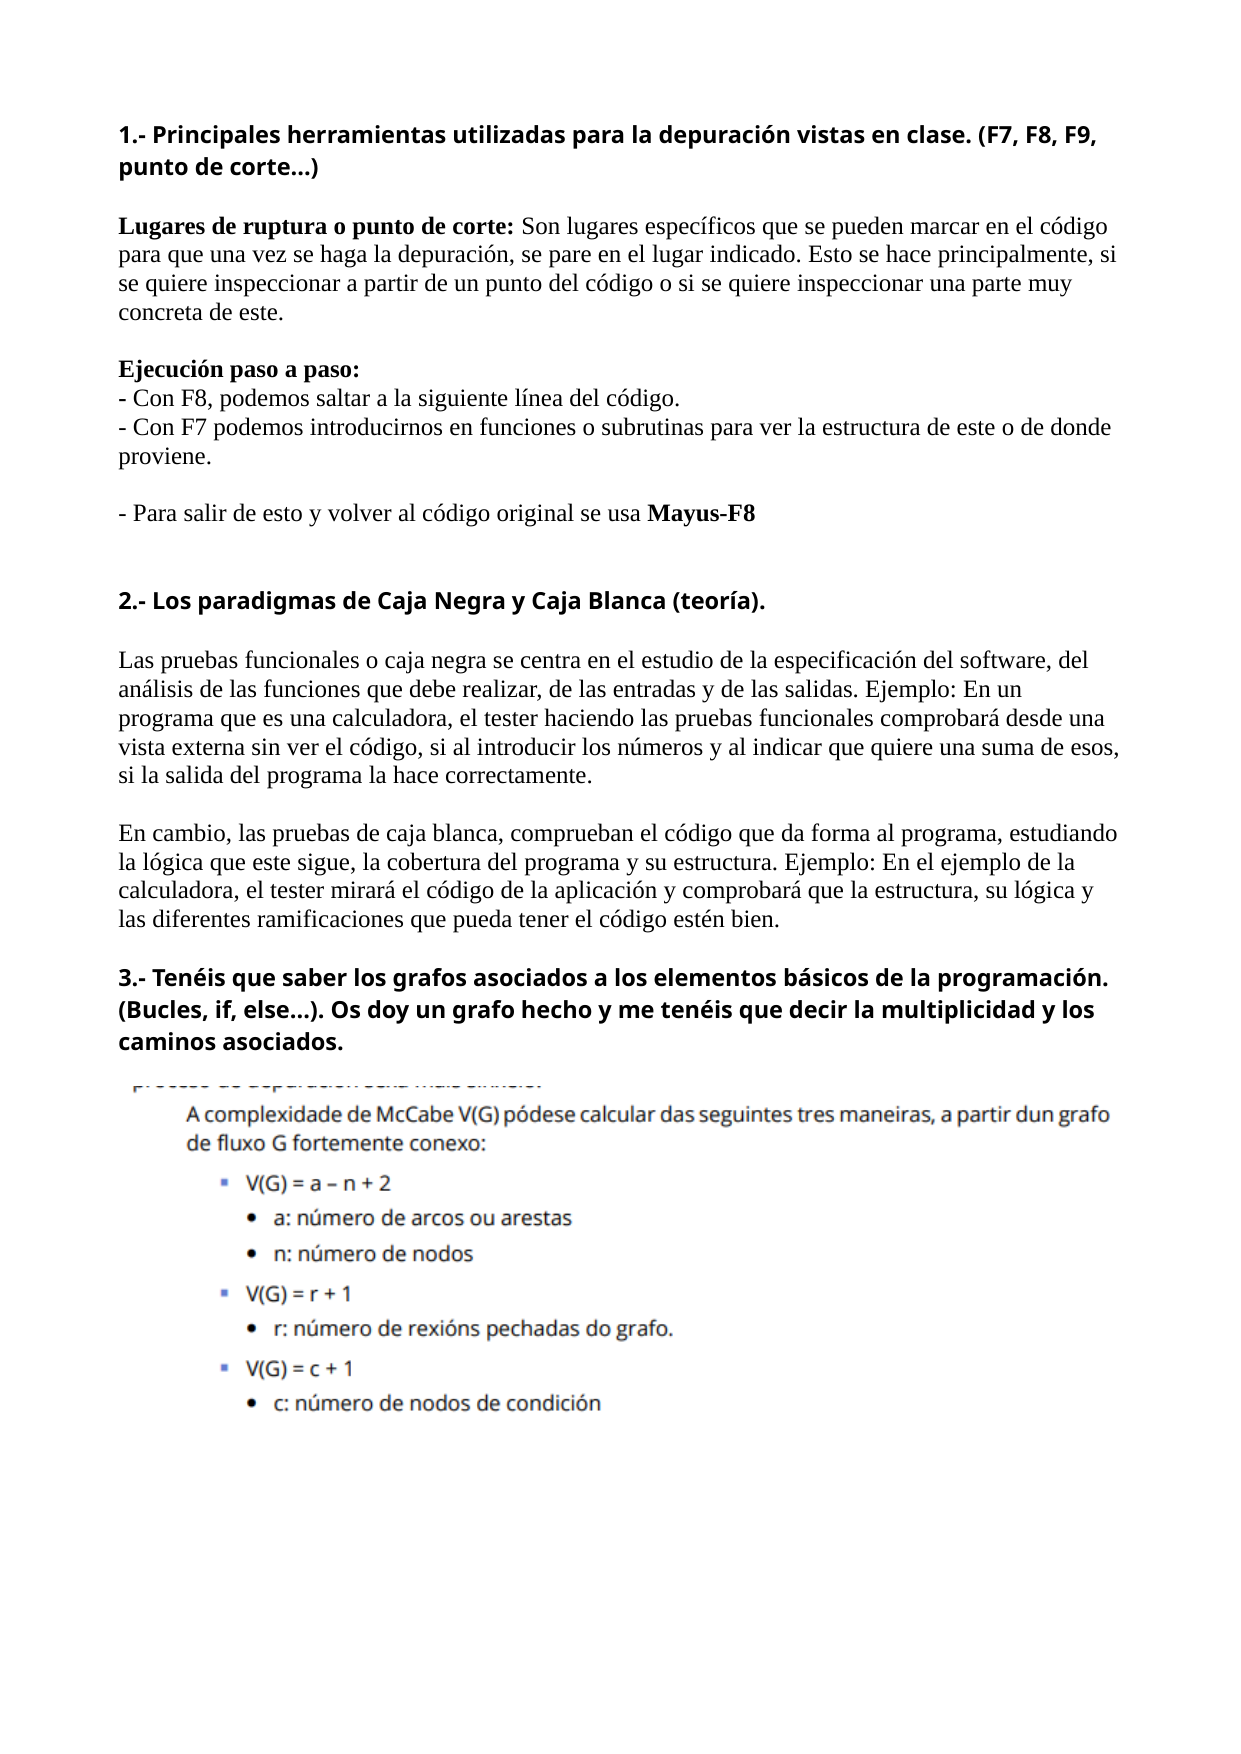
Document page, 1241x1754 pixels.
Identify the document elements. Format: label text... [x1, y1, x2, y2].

text 3.- Tenéis que saber los grafos asociados a los elementos básicos de la programación. (Bucles, if, else...). Os doy un grafo hecho y me tenéis que decir la multiplicidad y los caminos asociados. [118, 962, 1122, 1057]
text Ejecución paso a paso: [118, 354, 1122, 383]
text - Con F7 podemos introducirnos en funciones o subrutinas para ver la estructura de este o de donde proviene. [118, 412, 1122, 469]
text Lugares de ruptura o punto de corte: Son lugares específicos que se pueden marcar en el código para que una vez se haga la depuración, se pare en el lugar indicado. Esto se hace principalmente, si se quiere inspeccionar a partir de un punto del código o si se quiere inspeccionar una parte muy concreta de este. [118, 211, 1122, 326]
text análisis de las funciones que debe realizar, de las entradas y de las salidas. Ejemplo: En un programa que es una calculadora, el tester haciendo las pruebas funcionales comprobará desde una vista externa sin ver el código, si al introducir los números y al indicar que quiere una suma de esos, si la salida del programa la hace correctamente. [118, 674, 1122, 789]
text - Para salir de esto y volver al código original se usa Mayus-F8 [118, 498, 1122, 527]
text En cambio, las pruebas de caja blanca, comprueban el código que da forma al programa, estudiando la lógica que este sigue, la cobertura del programa y su estructura. Ejemplo: En el ejemplo de la calculadora, el tester mirará el código de la aplicación y comprobará que la estructura, su lógica y las diferentes ramificaciones que pueda tener el código estén bien. [118, 818, 1122, 933]
picture [118, 1086, 1123, 1428]
text 2.- Los paradigmas de Caja Negra y Caja Blanca (teoría). [118, 584, 1122, 617]
text 1.- Principales herramientas utilizadas para la depuración vistas en clase. (F7, F8, F9, punto de corte...) [118, 118, 1122, 182]
text Las pruebas funcionales o caja negra se centra en el estudio de la especificación del software, del [118, 645, 1122, 674]
text - Con F8, podemos saltar a la siguiente línea del código. [118, 383, 1122, 412]
